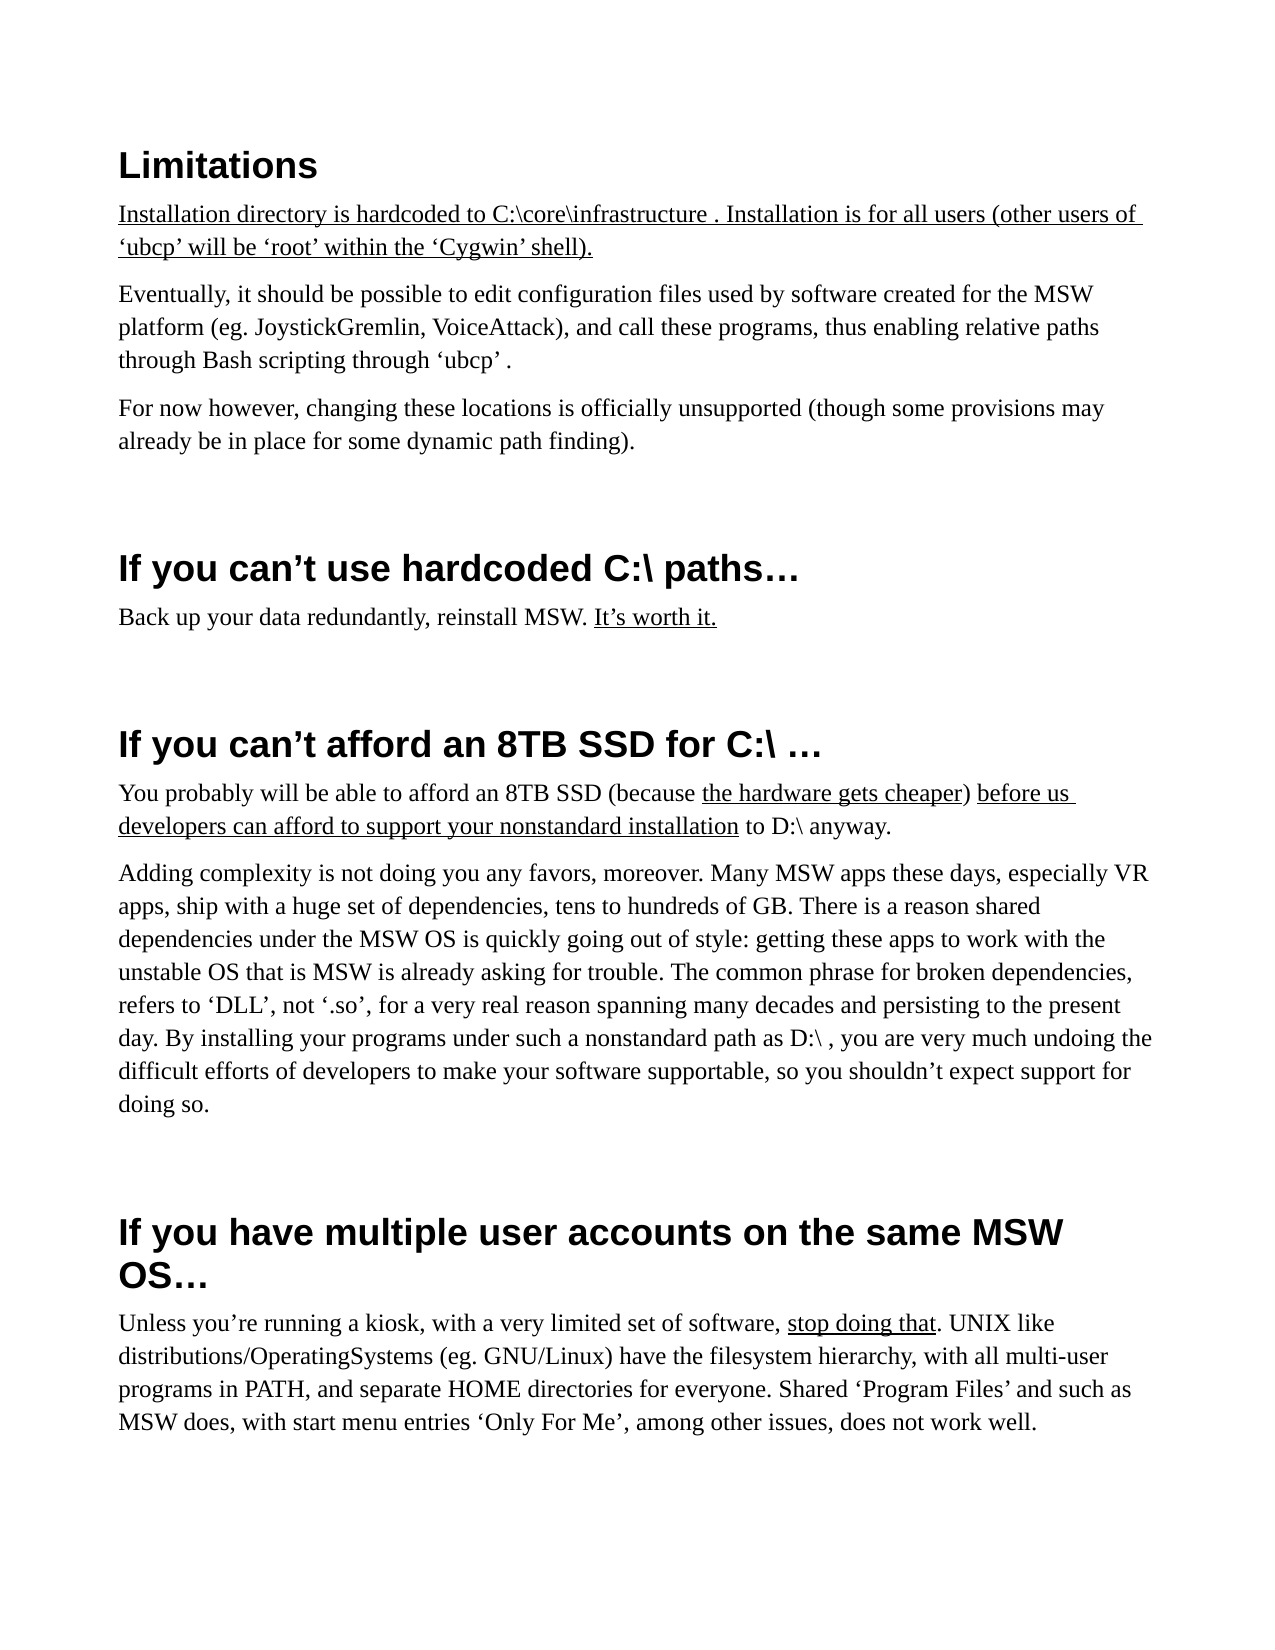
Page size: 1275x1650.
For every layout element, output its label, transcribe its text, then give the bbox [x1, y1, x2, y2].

text You probably will be able to afford an 8TB SSD (because the hardware gets cheaper) before us developers can afford to support your nonstandard installation to D:\ anyway. [118, 778, 1157, 839]
text Unless you’re running a kiosk, with a very limited set of software, stop doing that. UNIX like distributions/OperatingSystems (eg. GNU/Linux) have the filesystem hierarchy, with all multi-user programs in PATH, and separate HOME directories for everyone. Shared ‘Program Files’ and such as MSW does, with start menu entries ‘Only For Me’, among other issues, does not work well. [118, 1308, 1157, 1436]
subtitle If you can’t use hardcoded C:\ paths… [118, 546, 1157, 589]
text Installation directory is hardcoded to C:\core\infrastructure . Installation is for all users (other users of ‘ubcp’ will be ‘root’ within the ‘Cygwin’ shell). [118, 199, 1157, 261]
text Adding complexity is not doing you any favors, moreover. Many MSW apps these days, especially VR apps, ship with a huge set of dependencies, tens to hundreds of GB. There is a reason shared dependencies under the MSW OS is quickly going out of style: getting these apps to work with the unstable OS that is MSW is already asking for trouble. The common phrase for broken dependencies, refers to ‘DLL’, not ‘.so’, for a very real reason spanning many decades and persisting to the present day. By installing your programs under such a nonstandard path as D:\ , you are very much undoing the difficult efforts of developers to make your software supportable, so you shouldn’t expect support for doing so. [118, 858, 1157, 1118]
subtitle Limitations [118, 143, 1157, 186]
text Back up your data redundantly, reinstall MSW. It’s worth it. [118, 602, 1157, 631]
text For now however, changing these locations is officially unsupported (though some provisions may already be in place for some dynamic path finding). [118, 393, 1157, 455]
text Eventually, it should be possible to edit configuration files used by software created for the MSW platform (eg. JoystickGremlin, VoiceAttack), and call these programs, thus enabling relative paths through Bash scripting through ‘ubcp’ . [118, 279, 1157, 374]
subtitle If you have multiple user accounts on the same MSW OS… [118, 1210, 1157, 1296]
subtitle If you can’t afford an 8TB SSD for C:\ … [118, 722, 1157, 765]
